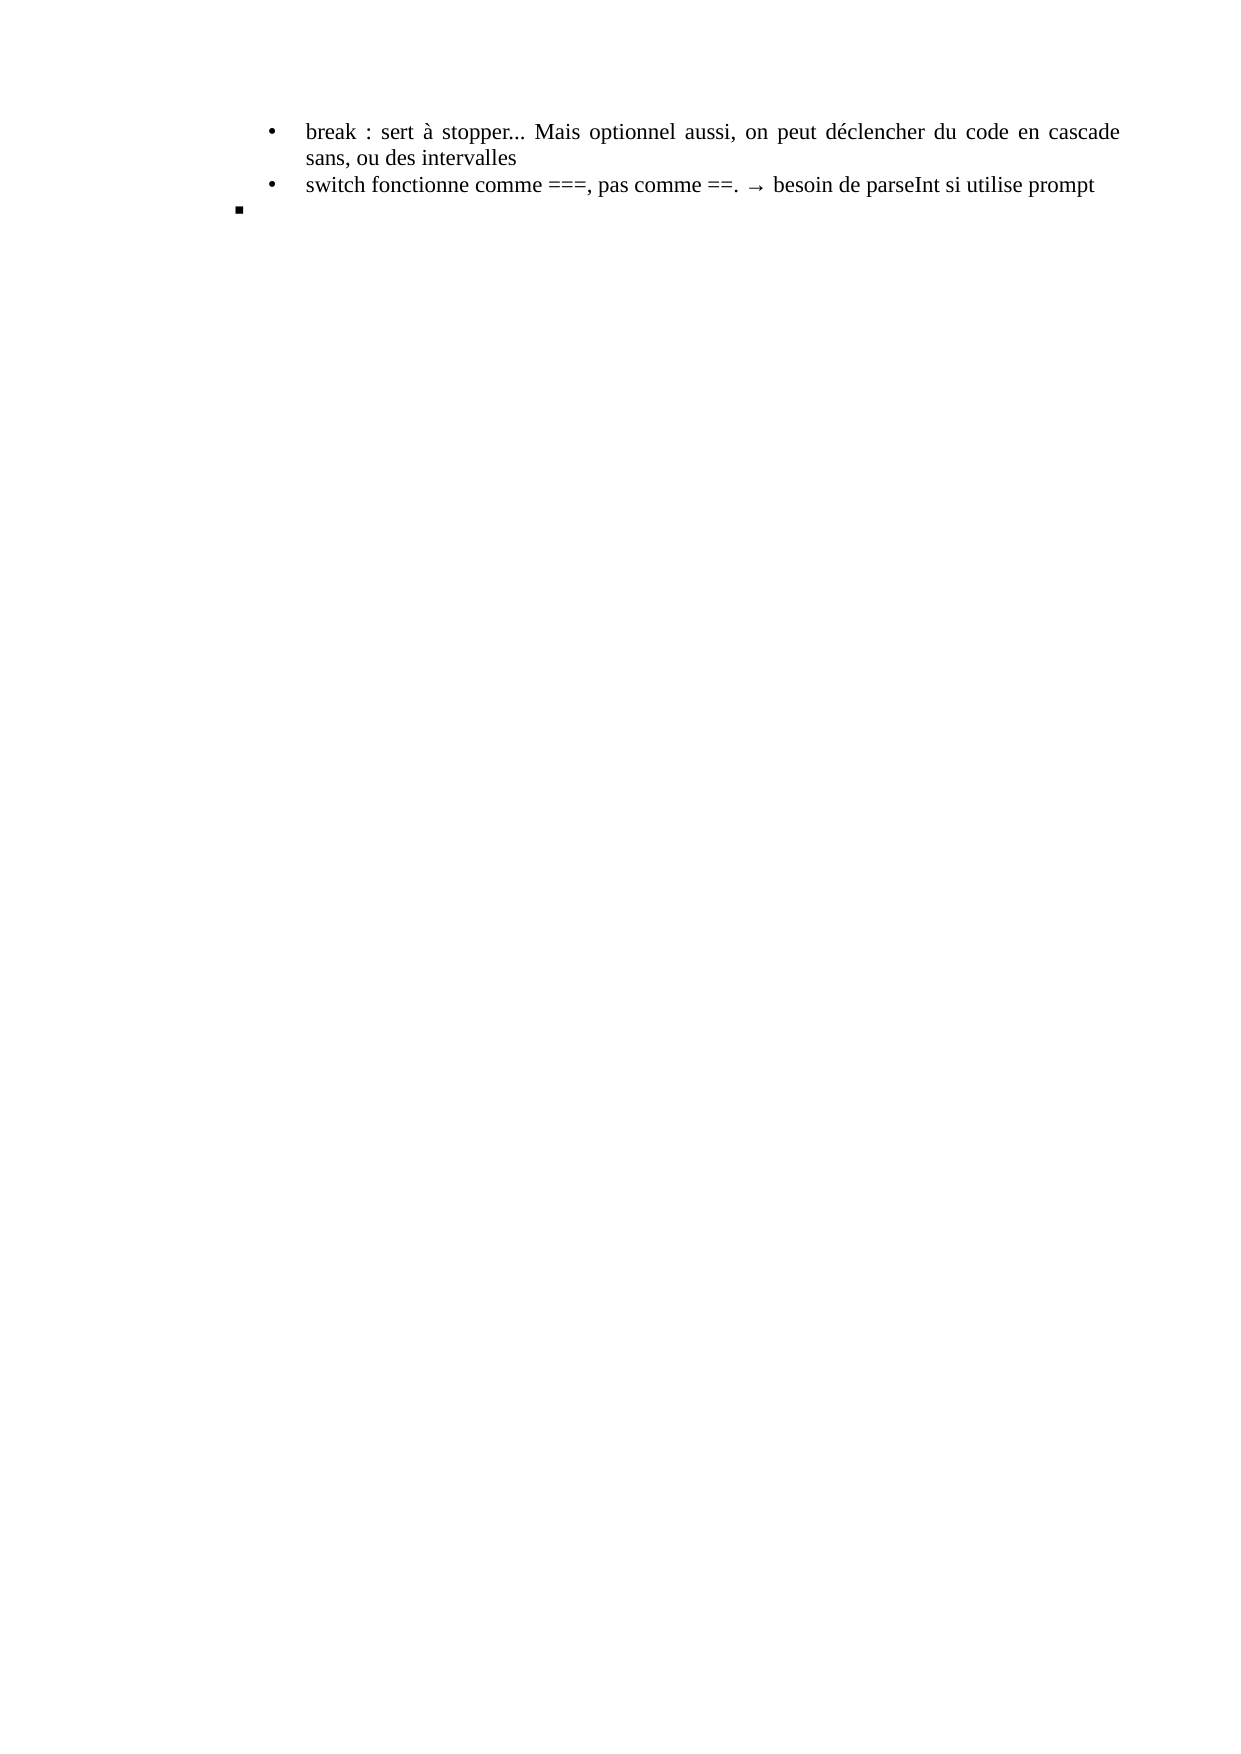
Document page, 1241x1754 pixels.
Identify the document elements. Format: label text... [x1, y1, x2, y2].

list switch fonctionne comme ===, pas comme ==. → besoin de parseInt si utilise prompt [268, 171, 1122, 197]
list break : sert à stopper... Mais optionnel aussi, on peut déclencher du code en cascade sans, ou des intervalles [268, 118, 1122, 171]
